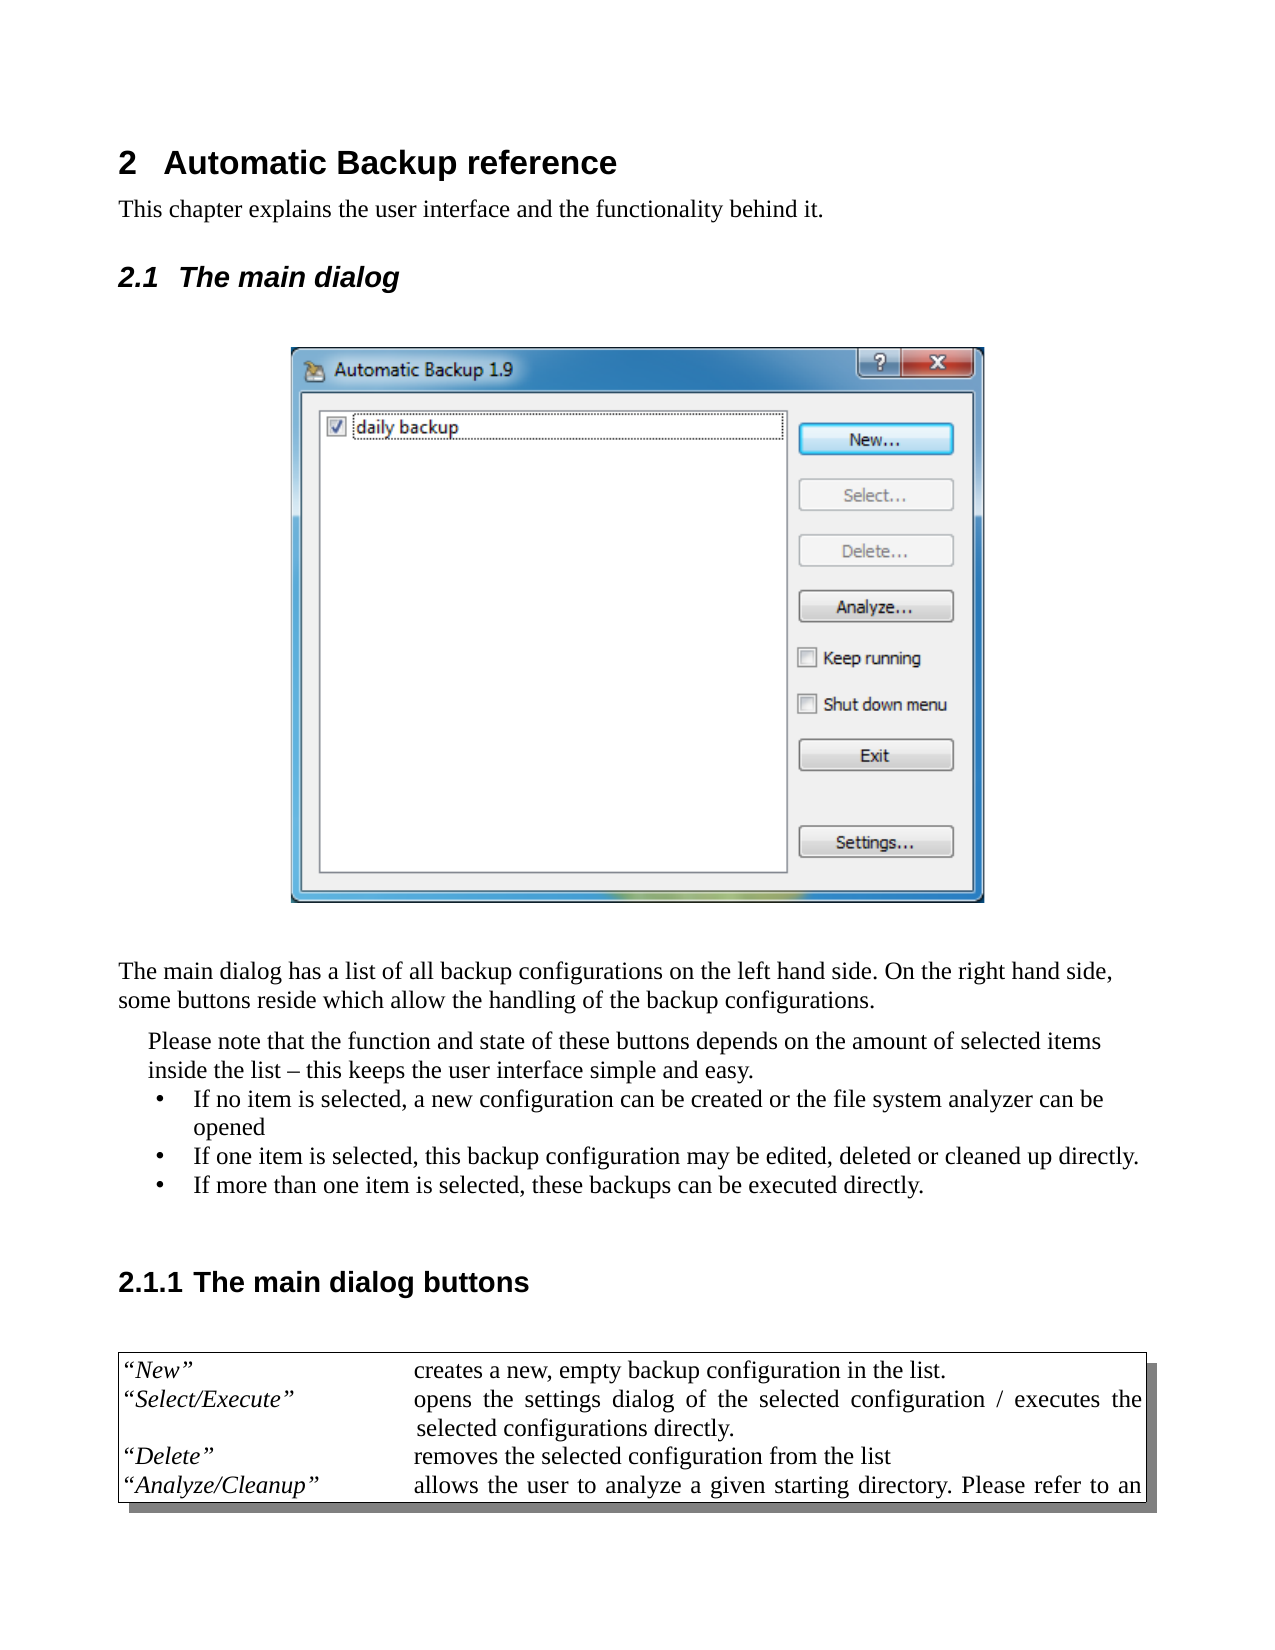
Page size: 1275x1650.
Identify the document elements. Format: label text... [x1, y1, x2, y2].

list If more than one item is selected, these backups can be executed directly. [156, 1170, 1157, 1199]
text “New” creates a new, empty backup configuration in the list. [119, 1353, 1146, 1381]
subtitle Automatic Backup reference [118, 143, 1157, 182]
text “Select/Execute” opens the settings dialog of the selected configuration / executes the selected configurations directly. [119, 1381, 1146, 1438]
subtitle The main dialog [118, 261, 1157, 294]
list If one item is selected, this backup configuration may be edited, deleted or cleaned up directly. [156, 1141, 1157, 1170]
picture [290, 347, 985, 903]
text This chapter explains the user interface and the functionality behind it. [118, 194, 1157, 223]
text “Delete” removes the selected configuration from the list [119, 1438, 1146, 1467]
list If no item is selected, a new configuration can be created or the file system analyzer can be opened [156, 1084, 1157, 1141]
text “Analyze/Cleanup” allows the user to analyze a given starting directory. Please refer to an [119, 1467, 1146, 1502]
text The main dialog has a list of all backup configurations on the left hand side. On the right hand side, some buttons reside which allow the handling of the backup configurations. [118, 956, 1157, 1014]
subtitle The main dialog buttons [118, 1265, 1157, 1298]
text Please note that the function and state of these buttons depends on the amount of selected items inside the list – this keeps the user interface simple and easy. [148, 1026, 1157, 1084]
